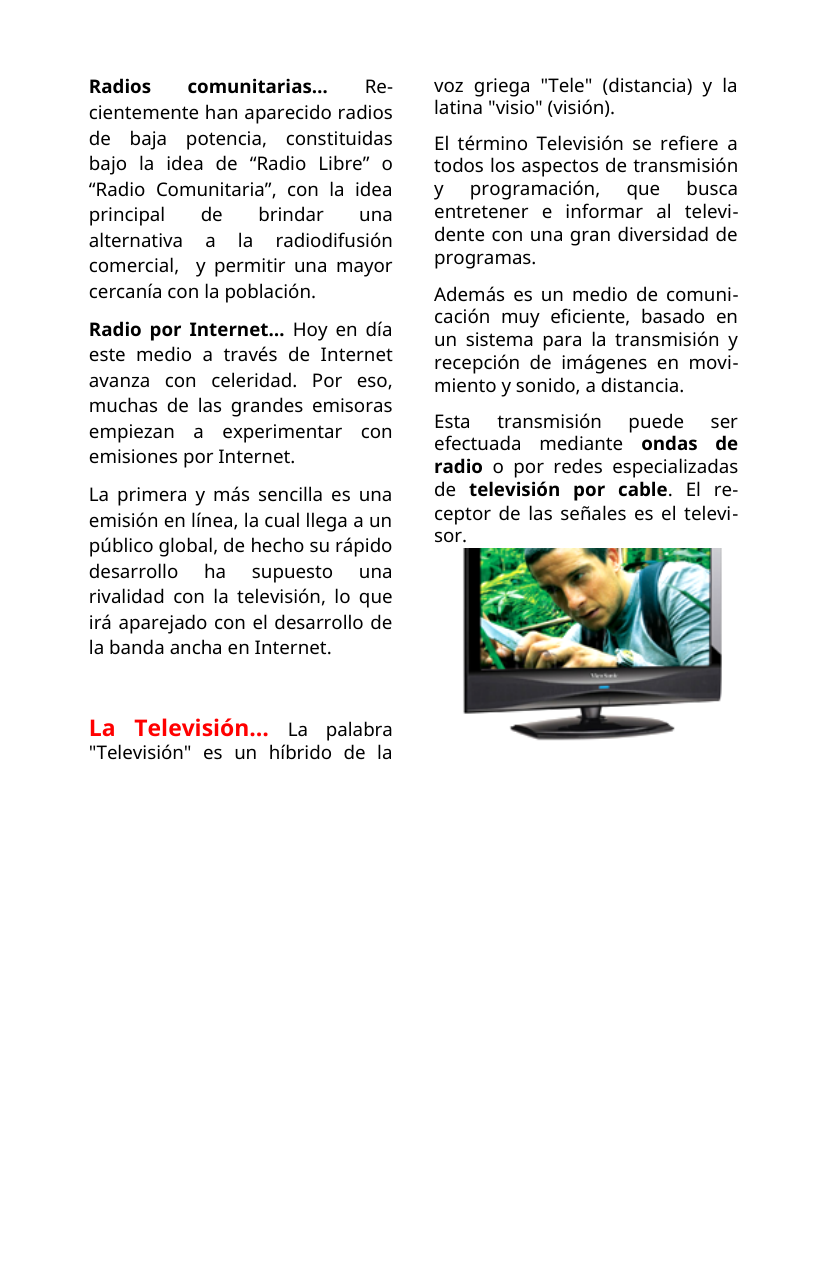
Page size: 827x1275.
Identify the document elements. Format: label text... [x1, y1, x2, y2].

text El término Televisión se refiere a todos los aspectos de transmi­sión y pro­gramación, que busca entretener e informar al televi­dente con una gran diversidad de programas. [434, 132, 738, 270]
text Además es un medio de comuni­ca­ción muy eficiente, basado en un sistema para la transmisión y recep­ción de imágenes en movi­miento y sonido, a distancia. [434, 283, 738, 398]
picture [434, 548, 754, 750]
text La Televisión… La palabra "Televi­sión" es un híbrido de la [89, 713, 393, 764]
text Radio por Internet… Hoy en día este medio a través de In­ternet avanza con celeridad. Por eso, muchas de las grandes emisoras em­piezan a experi­mentar con emisiones por In­ternet. [89, 316, 393, 469]
text Radios comunitarias… Re­cientemente han aparecido ra­dios de baja potencia, consti­tuidas bajo la idea de “Ra­dio Libre” o “Radio Comunitaria”, con la idea principal de brindar una alternativa a la radiodifu­sión comercial, y permitir una mayor cercanía con la pobla­ción. [89, 74, 393, 303]
text Esta transmisión puede ser efectuada mediante ondas de radio o por redes especializadas de televisión por cable. El re­ceptor de las señales es el televi­sor. [434, 410, 738, 548]
text voz griega "Tele" (distancia) y la latina "visio" (visión). [434, 74, 738, 120]
text La primera y más sencilla es una emisión en línea, la cual llega a un público global, de hecho su rápido desarrollo ha supuesto una rivalidad con la televisión, lo que irá aparejado con el desarrollo de la banda ancha en Inter­net. [89, 482, 393, 660]
